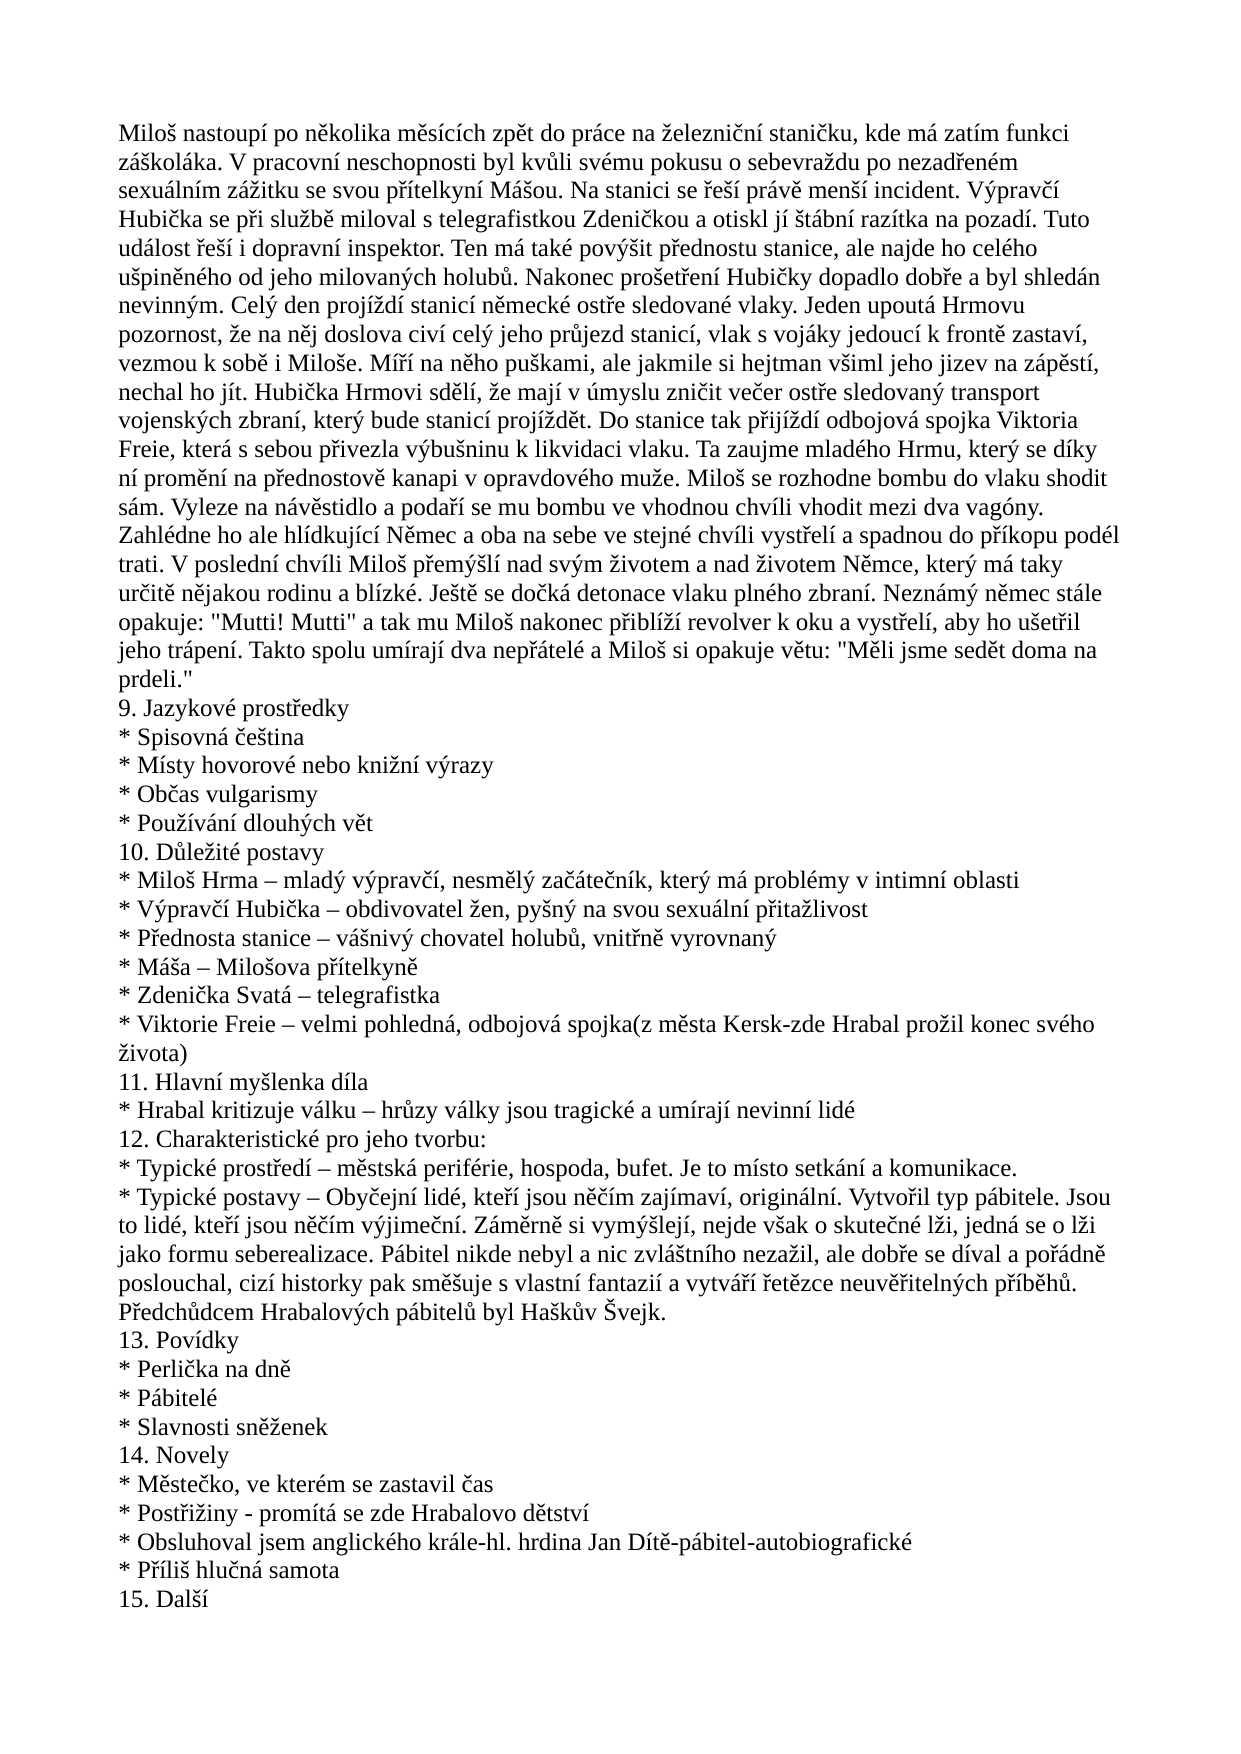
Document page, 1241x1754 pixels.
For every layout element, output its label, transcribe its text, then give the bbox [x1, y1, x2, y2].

text 9. Jazykové prostředky [118, 693, 1122, 722]
text * Máša – Milošova přítelkyně [118, 952, 1122, 981]
text * Typické postavy – Obyčejní lidé, kteří jsou něčím zajímaví, originální. Vytvořil typ pábitele. Jsou to lidé, kteří jsou něčím výjimeční. Záměrně si vymýšlejí, nejde však o skutečné lži, jedná se o lži jako formu seberealizace. Pábitel nikde nebyl a nic zvláštního nezažil, ale dobře se díval a pořádně poslouchal, cizí historky pak směšuje s vlastní fantazií a vytváří řetězce neuvěřitelných příběhů. Předchůdcem Hrabalových pábitelů byl Haškův Švejk. [118, 1182, 1122, 1326]
text 12. Charakteristické pro jeho tvorbu: [118, 1124, 1122, 1153]
text 10. Důležité postavy [118, 837, 1122, 866]
text 15. Další [118, 1584, 1122, 1613]
text * Příliš hlučná samota [118, 1556, 1122, 1584]
text * Městečko, ve kterém se zastavil čas [118, 1469, 1122, 1498]
text * Viktorie Freie – velmi pohledná, odbojová spojka(z města Kersk-zde Hrabal prožil konec svého života) [118, 1009, 1122, 1067]
text * Výpravčí Hubička – obdivovatel žen, pyšný na svou sexuální přitažlivost [118, 894, 1122, 923]
text * Hrabal kritizuje válku – hrůzy války jsou tragické a umírají nevinní lidé [118, 1096, 1122, 1124]
text * Používání dlouhých vět [118, 808, 1122, 837]
text * Pábitelé [118, 1383, 1122, 1412]
text 14. Novely [118, 1441, 1122, 1469]
text * Zdenička Svatá – telegrafistka [118, 981, 1122, 1009]
text * Typické prostředí – městská periférie, hospoda, bufet. Je to místo setkání a komunikace. [118, 1153, 1122, 1182]
text * Občas vulgarismy [118, 779, 1122, 808]
text * Slavnosti sněženek [118, 1412, 1122, 1441]
text * Spisovná čeština [118, 722, 1122, 751]
text 11. Hlavní myšlenka díla [118, 1067, 1122, 1096]
text Miloš nastoupí po několika měsících zpět do práce na železniční staničku, kde má zatím funkci záškoláka. V pracovní neschopnosti byl kvůli svému pokusu o sebevraždu po nezadřeném sexuálním zážitku se svou přítelkyní Mášou. Na stanici se řeší právě menší incident. Výpravčí Hubička se při službě miloval s telegrafistkou Zdeničkou a otiskl jí štábní razítka na pozadí. Tuto událost řeší i dopravní inspektor. Ten má také povýšit přednostu stanice, ale najde ho celého ušpiněného od jeho milovaných holubů. Nakonec prošetření Hubičky dopadlo dobře a byl shledán nevinným. Celý den projíždí stanicí německé ostře sledované vlaky. Jeden upoutá Hrmovu pozornost, že na něj doslova civí celý jeho průjezd stanicí, vlak s vojáky jedoucí k frontě zastaví, vezmou k sobě i Miloše. Míří na něho puškami, ale jakmile si hejtman všiml jeho jizev na zápěstí, nechal ho jít. Hubička Hrmovi sdělí, že mají v úmyslu zničit večer ostře sledovaný transport vojenských zbraní, který bude stanicí projíždět. Do stanice tak přijíždí odbojová spojka Viktoria Freie, která s sebou přivezla výbušninu k likvidaci vlaku. Ta zaujme mladého Hrmu, který se díky ní promění na přednostově kanapi v opravdového muže. Miloš se rozhodne bombu do vlaku shodit sám. Vyleze na návěstidlo a podaří se mu bombu ve vhodnou chvíli vhodit mezi dva vagóny. Zahlédne ho ale hlídkující Němec a oba na sebe ve stejné chvíli vystřelí a spadnou do příkopu podél trati. V poslední chvíli Miloš přemýšlí nad svým životem a nad životem Němce, který má taky určitě nějakou rodinu a blízké. Ještě se dočká detonace vlaku plného zbraní. Neznámý němec stále opakuje: "Mutti! Mutti" a tak mu Miloš nakonec přiblíží revolver k oku a vystřelí, aby ho ušetřil jeho trápení. Takto spolu umírají dva nepřátelé a Miloš si opakuje větu: "Měli jsme sedět doma na prdeli." [118, 118, 1122, 693]
text * Přednosta stanice – vášnivý chovatel holubů, vnitřně vyrovnaný [118, 923, 1122, 952]
text * Perlička na dně [118, 1354, 1122, 1383]
text * Miloš Hrma – mladý výpravčí, nesmělý začátečník, který má problémy v intimní oblasti [118, 866, 1122, 894]
text * Postřižiny - promítá se zde Hrabalovo dětství [118, 1498, 1122, 1527]
text * Obsluhoval jsem anglického krále-hl. hrdina Jan Dítě-pábitel-autobiografické [118, 1527, 1122, 1556]
text * Místy hovorové nebo knižní výrazy [118, 751, 1122, 779]
text 13. Povídky [118, 1326, 1122, 1354]
